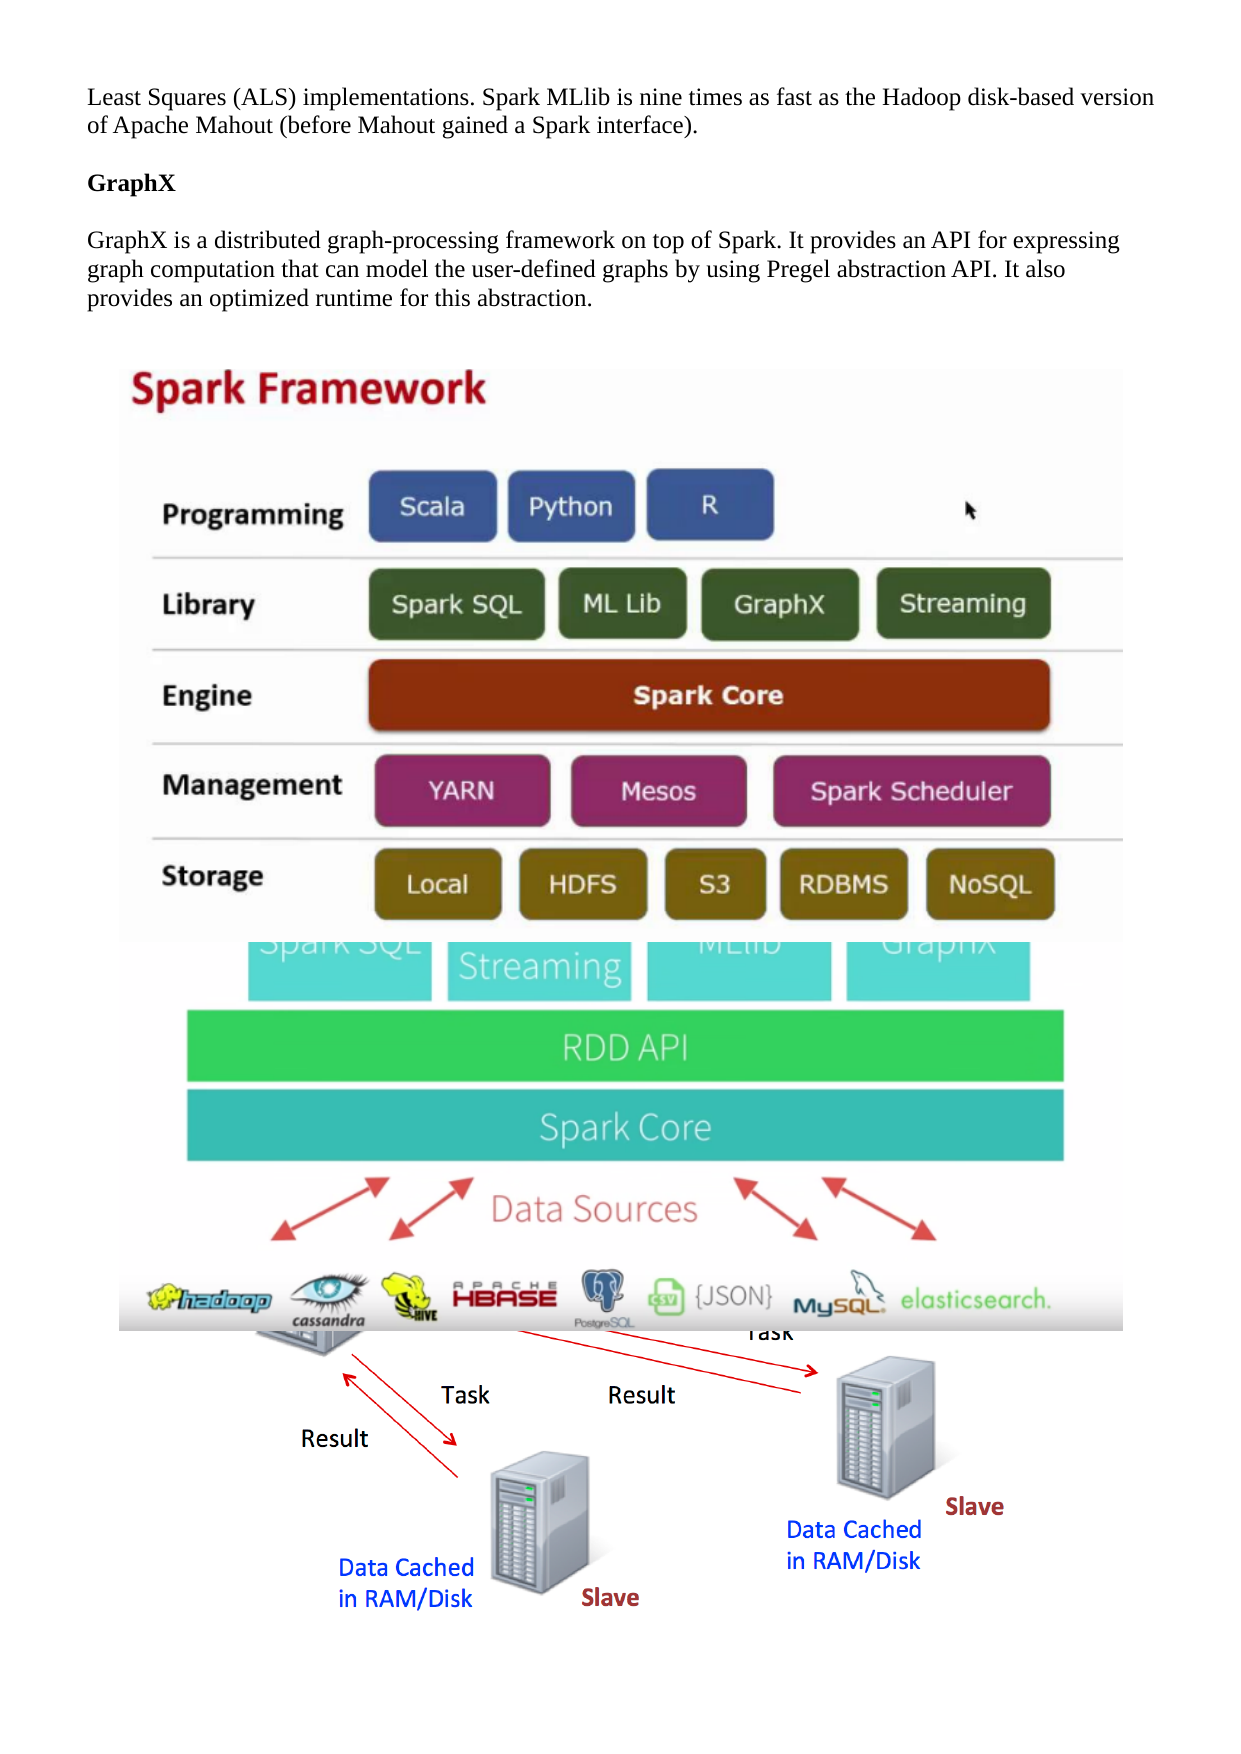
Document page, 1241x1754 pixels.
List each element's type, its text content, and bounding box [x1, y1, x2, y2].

picture [119, 369, 1123, 1658]
text GraphX [87, 168, 1155, 197]
text GraphX is a distributed graph-processing framework on top of Spark. It provides an API for expressing graph computation that can model the user-defined graphs by using Pregel abstraction API. It also provides an optimized runtime for this abstraction. [87, 225, 1155, 312]
text Least Squares (ALS) implementations. Spark MLlib is nine times as fast as the Hadoop disk-based version of Apache Mahout (before Mahout gained a Spark interface). [87, 82, 1155, 139]
